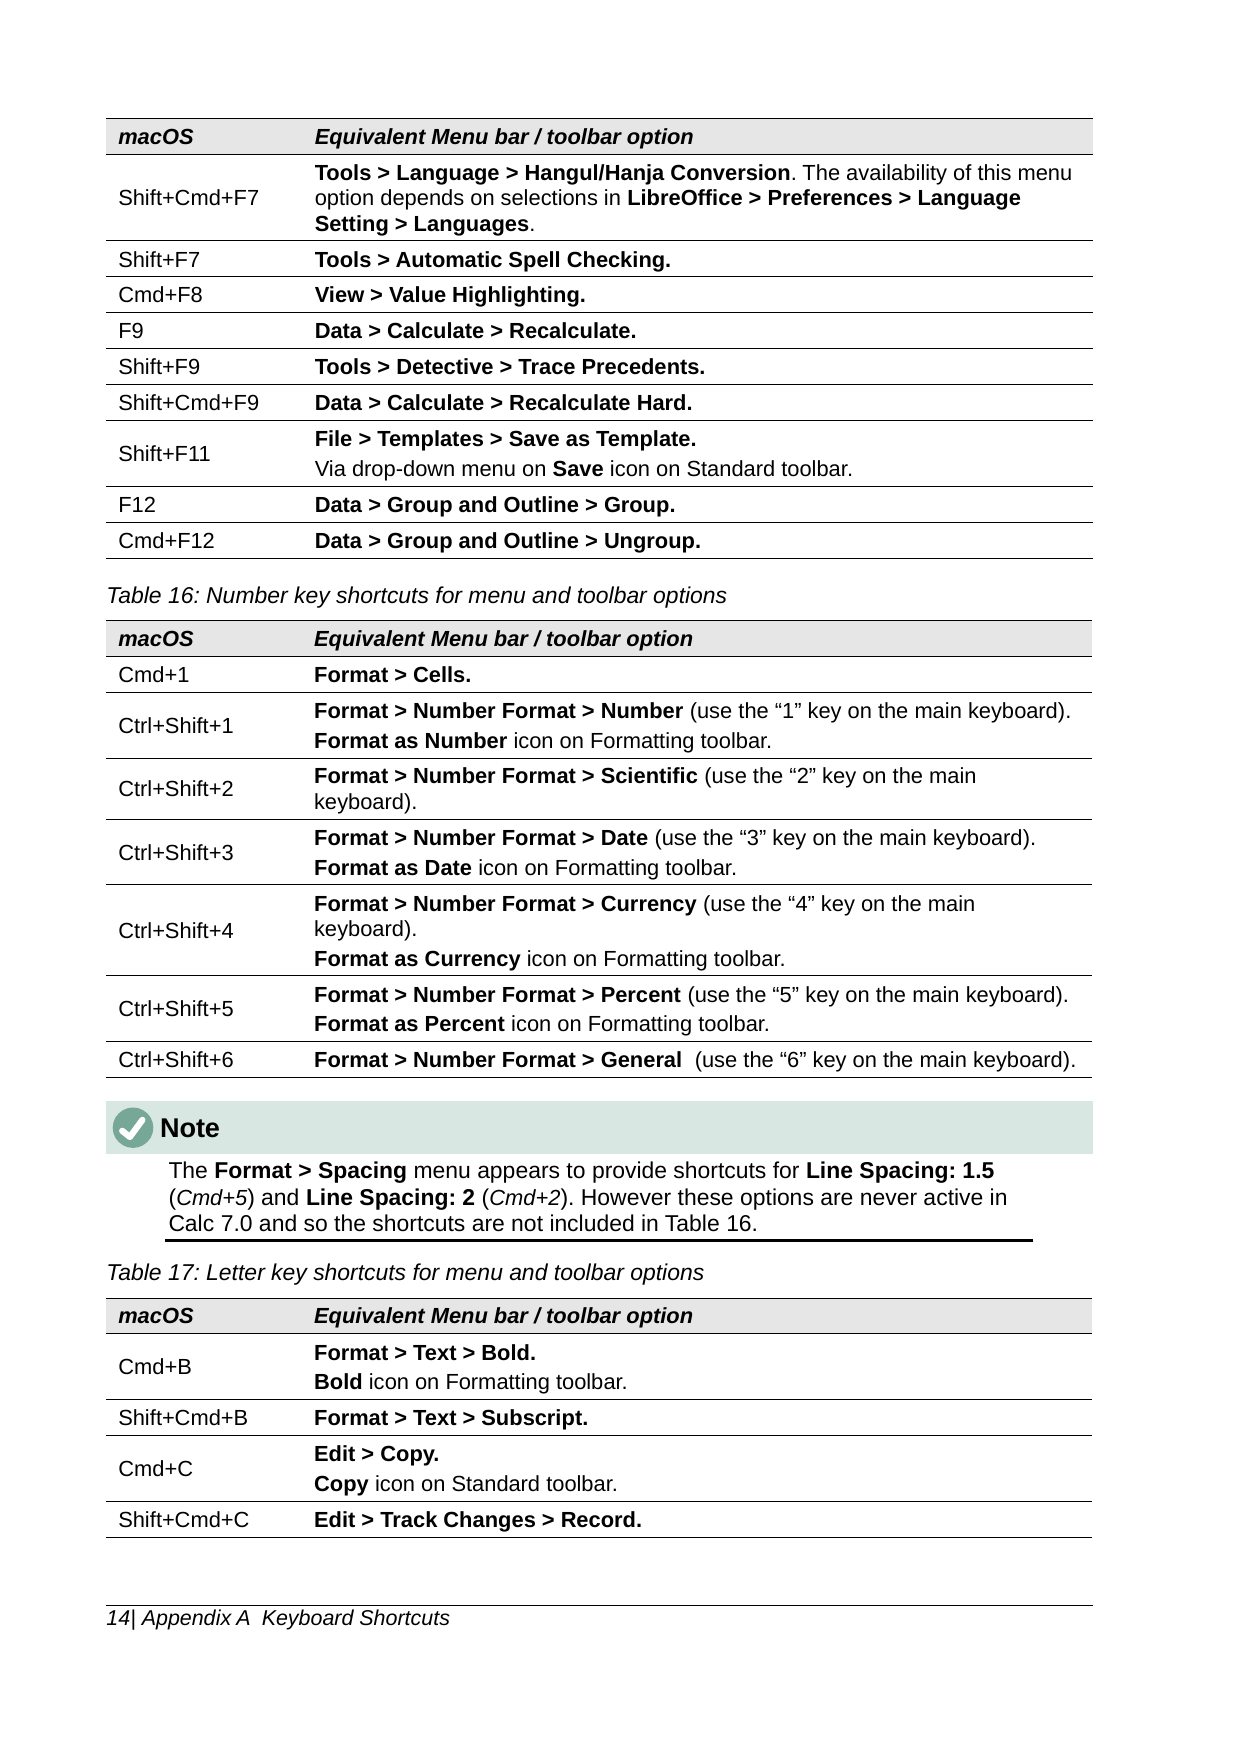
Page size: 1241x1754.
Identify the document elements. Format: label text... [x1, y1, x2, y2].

table_cell Shift+F9 [106, 349, 303, 384]
subtitle Note [106, 1101, 1093, 1154]
table_cell Tools > Automatic Spell Checking. [303, 241, 1093, 276]
table_cell Format > Cells. [302, 657, 1092, 692]
table_cell Ctrl+Shift+1 [106, 693, 302, 757]
table_cell Tools > Detective > Trace Precedents. [303, 349, 1093, 384]
table_cell Cmd+C [106, 1436, 302, 1501]
table_cell Data > Group and Outline > Group. [303, 487, 1093, 522]
table_cell Ctrl+Shift+3 [106, 820, 302, 884]
table_cell Data > Calculate > Recalculate Hard. [303, 385, 1093, 420]
table_cell Format > Number Format > Percent (use the “5” key on the main keyboard). Format as Percent icon on Formatting toolbar. [302, 976, 1092, 1041]
table_cell Format > Text > Bold. Bold icon on Formatting toolbar. [302, 1334, 1092, 1399]
table_cell Edit > Copy. Copy icon on Standard toolbar. [302, 1436, 1092, 1501]
table_cell Format > Text > Subscript. [302, 1400, 1092, 1435]
table_cell Shift+Cmd+C [106, 1502, 302, 1537]
table_cell Ctrl+Shift+5 [106, 976, 302, 1041]
table_cell Ctrl+Shift+4 [106, 885, 302, 975]
table_cell F12 [106, 487, 303, 522]
table_header macOS [106, 119, 303, 154]
table_cell Ctrl+Shift+2 [106, 759, 302, 818]
table_cell Data > Group and Outline > Ungroup. [303, 523, 1093, 558]
table_cell Edit > Track Changes > Record. [302, 1502, 1092, 1537]
table_cell Format > Number Format > Currency (use the “4” key on the main keyboard). Format as Currency icon on Formatting toolbar. [302, 885, 1092, 975]
table_cell Shift+Cmd+B [106, 1400, 302, 1435]
table_cell F9 [106, 313, 303, 348]
text Table 16: Number key shortcuts for menu and toolbar options [106, 582, 1093, 608]
table_header Equivalent Menu bar / toolbar option [302, 621, 1092, 656]
text The Format > Spacing menu appears to provide shortcuts for Line Spacing: 1.5 (Cmd+5) and Line Spacing: 2 (Cmd+2). However these options are never active in Calc 7.0 and so the shortcuts are not included in Table 16. [165, 1154, 1033, 1239]
table_cell View > Value Highlighting. [303, 277, 1093, 312]
table_cell Format > Number Format > Date (use the “3” key on the main keyboard). Format as Date icon on Formatting toolbar. [302, 820, 1092, 884]
table_cell Cmd+F8 [106, 277, 303, 312]
table_cell Shift+F11 [106, 421, 303, 486]
table_cell Shift+Cmd+F7 [106, 155, 303, 240]
table_cell Shift+F7 [106, 241, 303, 276]
table_cell Cmd+1 [106, 657, 302, 692]
table_cell Format > Number Format > Scientific (use the “2” key on the main keyboard). [302, 759, 1092, 818]
table_cell Cmd+B [106, 1334, 302, 1399]
table_cell Format > Number Format > General (use the “6” key on the main keyboard). [302, 1042, 1092, 1077]
table_cell Tools > Language > Hangul/Hanja Conversion. The availability of this menu option depends on selections in LibreOffice > Preferences > Language Setting > Languages. [303, 155, 1093, 240]
table_cell Format > Number Format > Number (use the “1” key on the main keyboard). Format as Number icon on Formatting toolbar. [302, 693, 1092, 757]
text Table 17: Letter key shortcuts for menu and toolbar options [106, 1259, 1093, 1286]
table_cell Shift+Cmd+F9 [106, 385, 303, 420]
table_header Equivalent Menu bar / toolbar option [303, 119, 1093, 154]
table_header macOS [106, 1299, 302, 1333]
table_cell Ctrl+Shift+6 [106, 1042, 302, 1077]
table_header Equivalent Menu bar / toolbar option [302, 1299, 1092, 1333]
table_cell Data > Calculate > Recalculate. [303, 313, 1093, 348]
table_header macOS [106, 621, 302, 656]
table_cell File > Templates > Save as Template. Via drop-down menu on Save icon on Standard toolbar. [303, 421, 1093, 486]
table_cell Cmd+F12 [106, 523, 303, 558]
